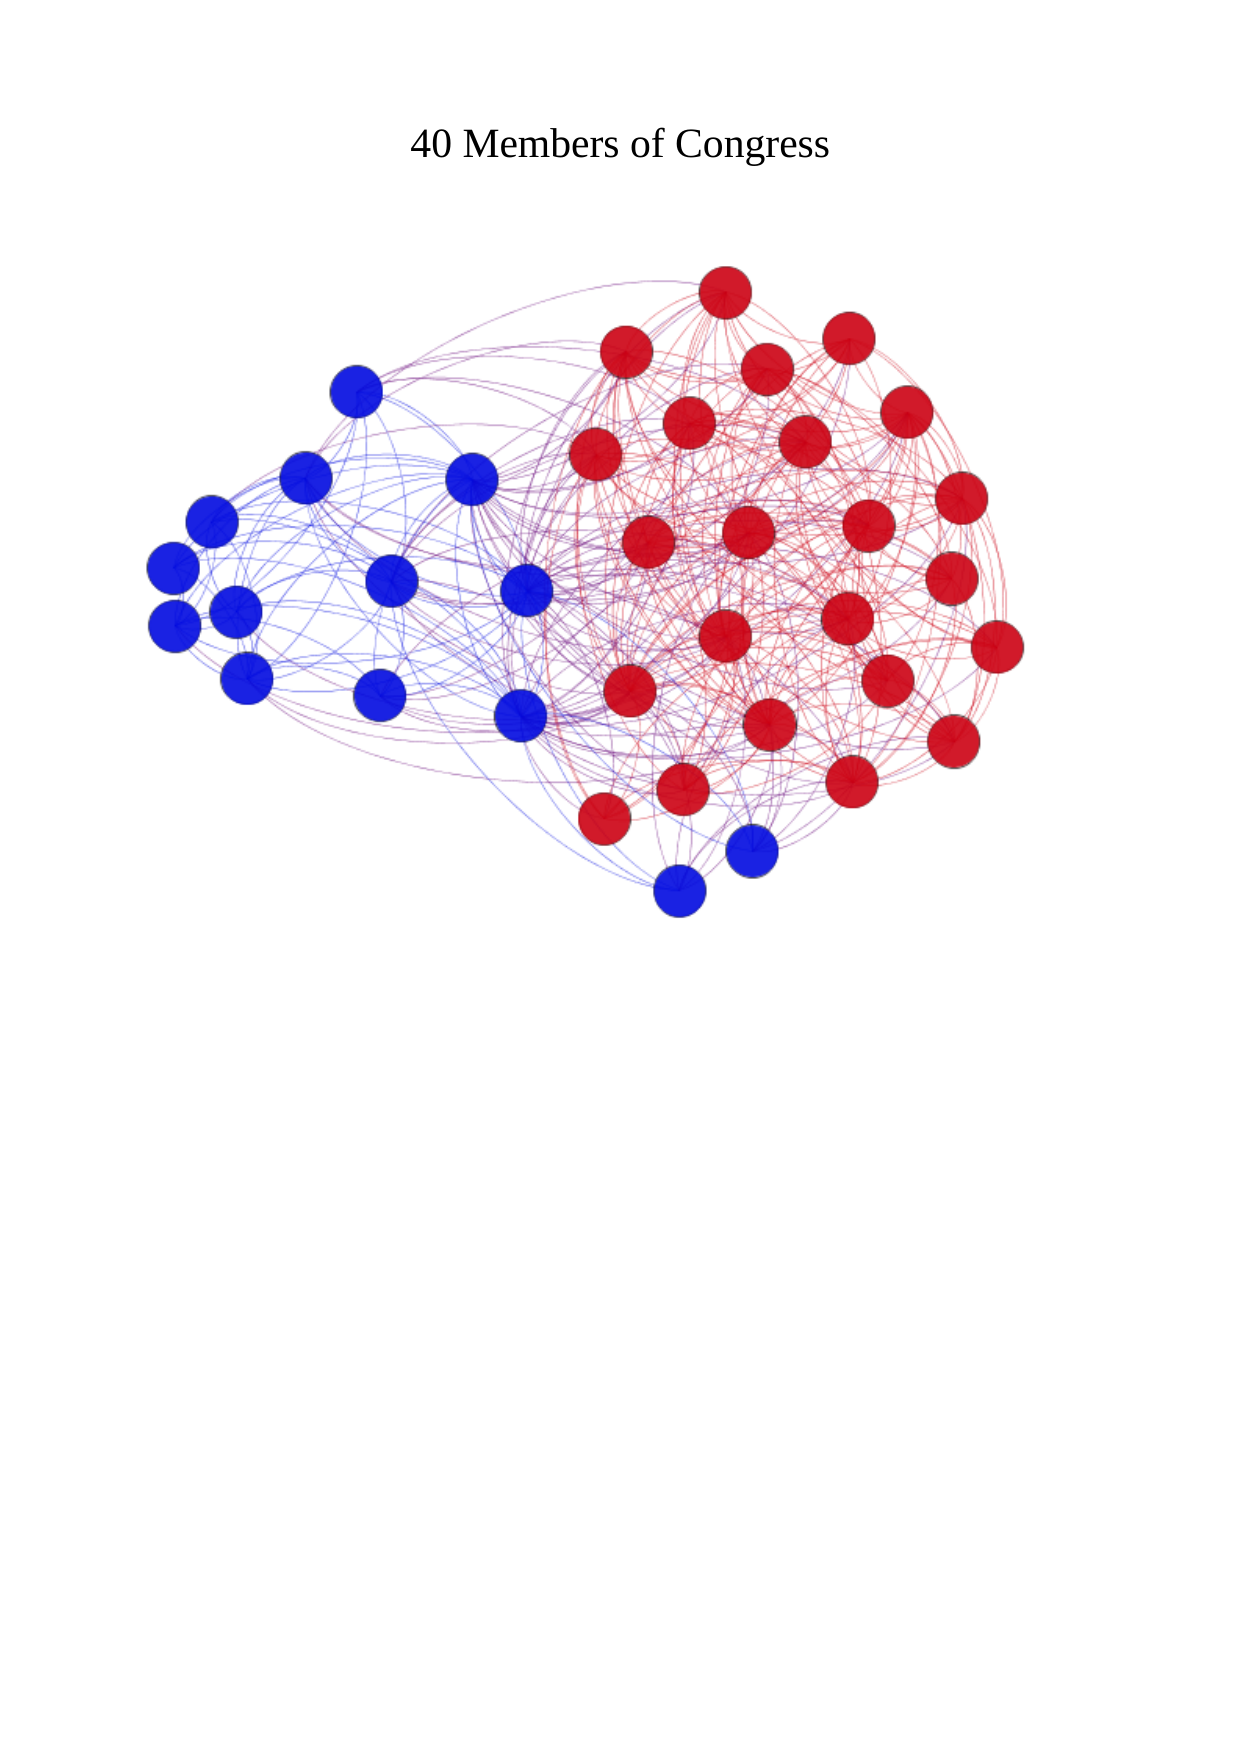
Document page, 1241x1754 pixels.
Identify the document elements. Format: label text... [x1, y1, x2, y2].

picture [103, 229, 1101, 976]
text 40 Members of Congress [118, 118, 1122, 166]
